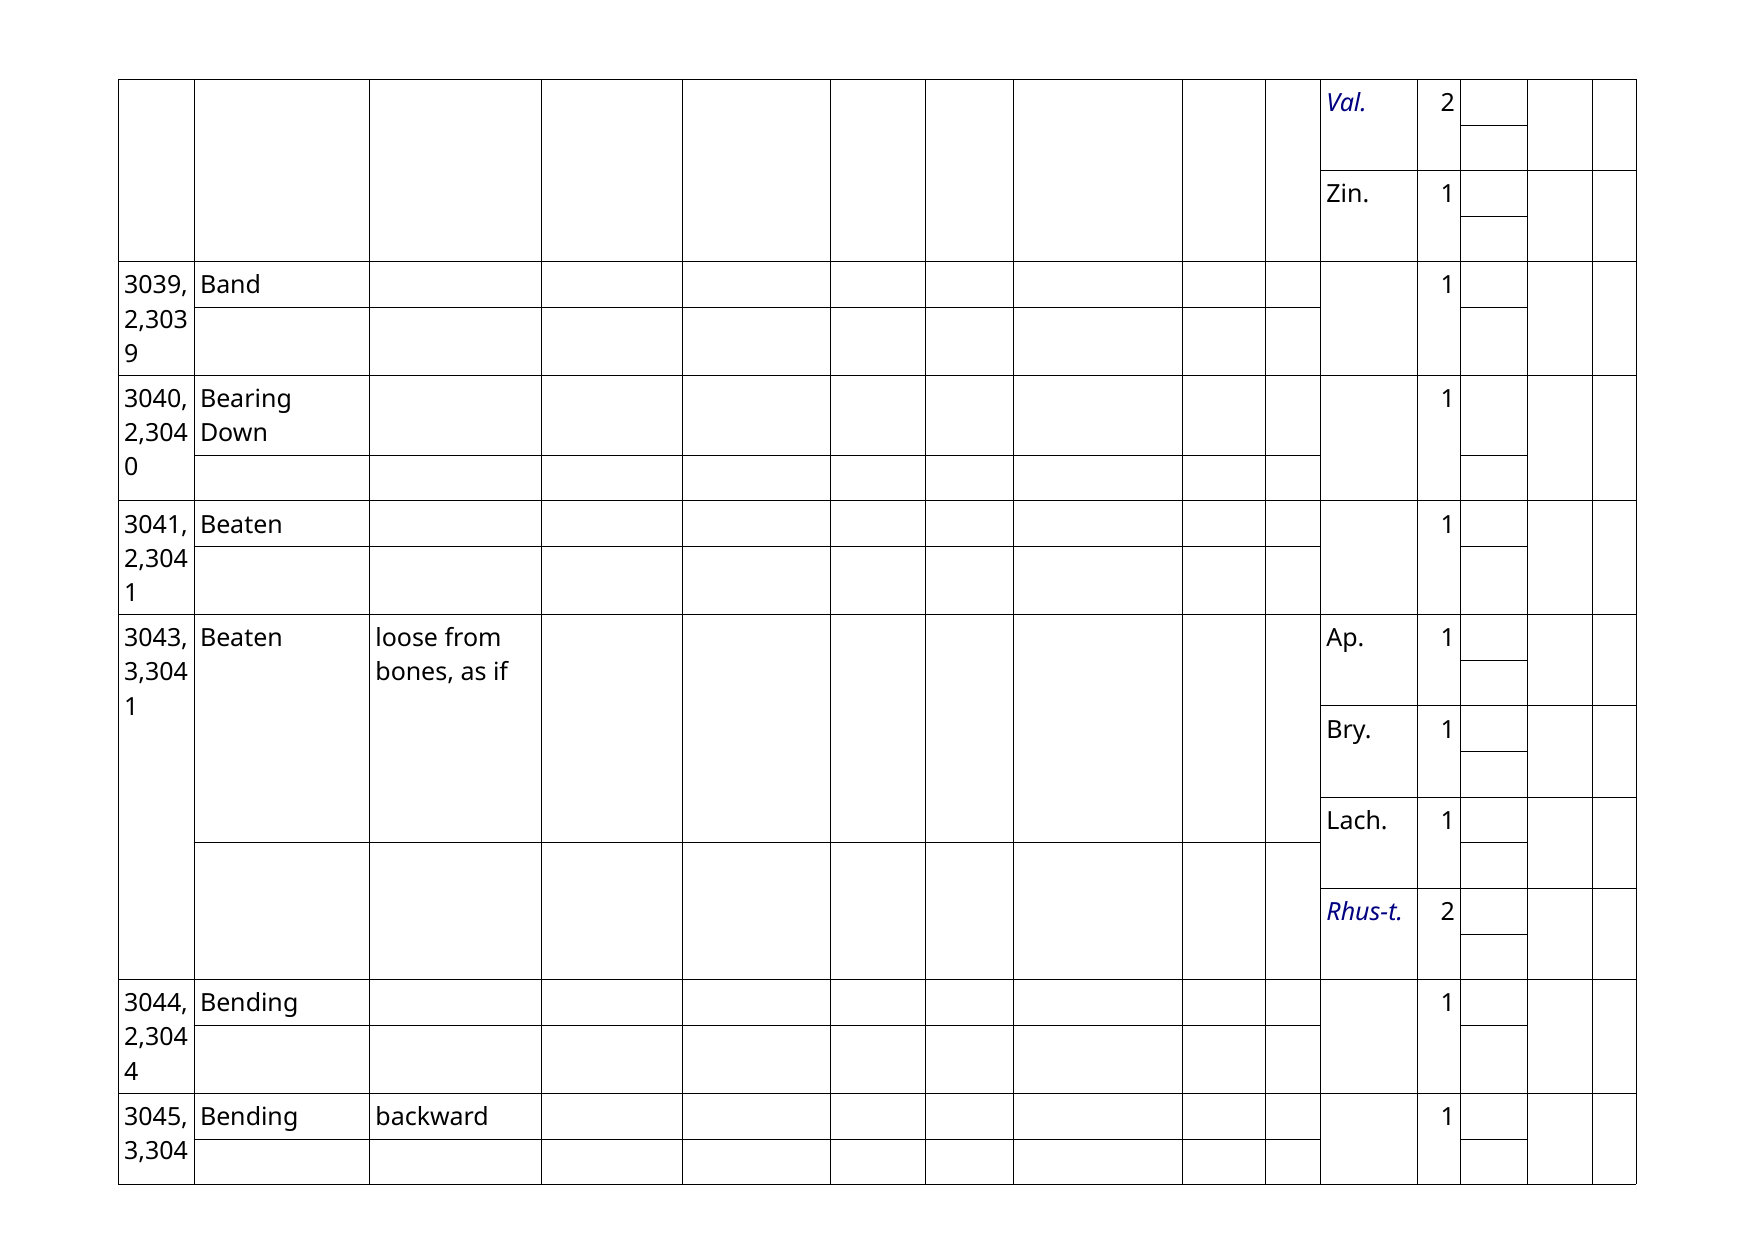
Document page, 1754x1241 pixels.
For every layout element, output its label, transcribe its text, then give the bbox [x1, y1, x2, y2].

table_cell backward [370, 1094, 541, 1138]
table_cell [1528, 262, 1592, 375]
table_cell [831, 615, 925, 842]
table_cell [683, 262, 830, 307]
table_cell [1266, 1140, 1320, 1184]
table_cell [1183, 456, 1265, 500]
table_cell [1266, 80, 1320, 261]
table_cell [195, 456, 369, 500]
table_cell [1593, 615, 1636, 705]
table_cell [1593, 262, 1636, 375]
table_cell [683, 80, 830, 261]
table_cell [542, 376, 682, 455]
table_cell [1461, 171, 1527, 216]
table_cell [926, 501, 1013, 546]
table_cell [542, 262, 682, 307]
table_cell [542, 980, 682, 1025]
table_cell [195, 1140, 369, 1184]
table_cell [1461, 661, 1527, 705]
table_cell [831, 501, 925, 546]
table_cell [1461, 889, 1527, 933]
table_cell [1266, 262, 1320, 307]
table_cell [1014, 308, 1182, 375]
table_cell [1183, 843, 1265, 979]
table_cell [1461, 262, 1527, 307]
table_cell [1014, 980, 1182, 1025]
table_cell 1 [1418, 171, 1460, 261]
table_cell [926, 615, 1013, 842]
table_cell [1266, 308, 1320, 375]
table_cell [1321, 980, 1417, 1093]
table_cell [1528, 501, 1592, 614]
table_cell [370, 980, 541, 1025]
table_cell [1321, 501, 1417, 614]
table_cell [1266, 980, 1320, 1025]
table_cell [195, 1026, 369, 1093]
table_cell [926, 262, 1013, 307]
table_cell [1266, 843, 1320, 979]
table_cell Band [195, 262, 369, 307]
table_cell [1528, 376, 1592, 500]
table_cell [1183, 262, 1265, 307]
table_cell [1461, 308, 1527, 375]
table_cell 3041,2,3041 [119, 501, 194, 614]
table_cell [1593, 889, 1636, 979]
table_cell [542, 80, 682, 261]
table_cell [1528, 80, 1592, 170]
table_cell [1461, 547, 1527, 614]
table_cell [1593, 798, 1636, 888]
table_cell [542, 843, 682, 979]
table_cell 1 [1418, 501, 1460, 614]
table_cell [1266, 547, 1320, 614]
table_cell [831, 376, 925, 455]
table_cell [926, 456, 1013, 500]
table_cell [119, 80, 194, 261]
table_cell 1 [1418, 1094, 1460, 1184]
table_cell [683, 1140, 830, 1184]
table_cell [683, 843, 830, 979]
table_cell [1014, 1140, 1182, 1184]
table_cell [1183, 1026, 1265, 1093]
table_cell Rhus-t. [1321, 889, 1417, 979]
table_cell [1528, 706, 1592, 797]
table_cell [1461, 1026, 1527, 1093]
table_cell [1461, 706, 1527, 751]
table_cell [1461, 980, 1527, 1025]
table_cell [926, 1140, 1013, 1184]
table_cell [831, 547, 925, 614]
table_cell [1014, 843, 1182, 979]
table_cell [1014, 547, 1182, 614]
table_cell [1461, 798, 1527, 842]
table_cell [1183, 308, 1265, 375]
table_cell [683, 456, 830, 500]
table_cell [683, 376, 830, 455]
table_cell [1183, 80, 1265, 261]
table_cell Beaten [195, 501, 369, 546]
table_cell [195, 80, 369, 261]
table_cell [542, 547, 682, 614]
table_cell Beaten [195, 615, 369, 842]
table_cell [370, 1140, 541, 1184]
table_cell 1 [1418, 262, 1460, 375]
table_cell [926, 1094, 1013, 1138]
table_cell [1528, 980, 1592, 1093]
table_cell [1593, 80, 1636, 170]
table_cell [1528, 615, 1592, 705]
table_cell [1593, 706, 1636, 797]
table_cell loose from bones, as if [370, 615, 541, 842]
table_cell [831, 456, 925, 500]
table_cell Bending [195, 1094, 369, 1138]
table_cell [1183, 501, 1265, 546]
table_cell [1014, 376, 1182, 455]
table_cell [1014, 1026, 1182, 1093]
table_cell [1461, 615, 1527, 660]
table_cell [370, 1026, 541, 1093]
table_cell [1593, 171, 1636, 261]
table_cell [1461, 376, 1527, 455]
table_cell [683, 1094, 830, 1138]
table_cell Bry. [1321, 706, 1417, 797]
table_cell [1014, 501, 1182, 546]
table_cell [1593, 1094, 1636, 1184]
table_cell [1014, 1094, 1182, 1138]
table_cell 1 [1418, 615, 1460, 705]
table_cell [370, 843, 541, 979]
table_cell [683, 547, 830, 614]
table_cell Bearing Down [195, 376, 369, 455]
table_cell [542, 615, 682, 842]
table_cell [1461, 217, 1527, 261]
table_cell [1183, 376, 1265, 455]
table_cell [926, 843, 1013, 979]
table_cell [542, 456, 682, 500]
table_cell [1321, 376, 1417, 500]
table_cell [1461, 1094, 1527, 1138]
table_cell [195, 843, 369, 979]
table_cell [831, 980, 925, 1025]
table_cell [1183, 547, 1265, 614]
table_cell [1266, 376, 1320, 455]
table_cell [370, 547, 541, 614]
table_cell [542, 501, 682, 546]
table_cell [1461, 80, 1527, 124]
table_cell [926, 1026, 1013, 1093]
table_cell [1014, 456, 1182, 500]
table_cell [370, 456, 541, 500]
table_cell [831, 1140, 925, 1184]
table_cell [1183, 1094, 1265, 1138]
table_cell [926, 308, 1013, 375]
table_cell Lach. [1321, 798, 1417, 888]
table_cell [1321, 1094, 1417, 1184]
table_cell [1461, 126, 1527, 170]
table_cell [195, 547, 369, 614]
table_cell [370, 262, 541, 307]
table_cell [926, 547, 1013, 614]
table_cell [542, 1094, 682, 1138]
table_cell [926, 80, 1013, 261]
table_cell [1461, 1140, 1527, 1184]
table_cell [1593, 376, 1636, 500]
table_cell [1014, 262, 1182, 307]
table_cell [1183, 980, 1265, 1025]
table_cell [370, 376, 541, 455]
table_cell [831, 1026, 925, 1093]
table_cell [683, 1026, 830, 1093]
table_cell [370, 80, 541, 261]
table_cell 1 [1418, 376, 1460, 500]
table_cell 2 [1418, 80, 1460, 170]
table_cell [1266, 501, 1320, 546]
table_cell [542, 1026, 682, 1093]
table_cell 3040,2,3040 [119, 376, 194, 500]
table_cell 3043,3,3041 [119, 615, 194, 979]
table_cell 2 [1418, 889, 1460, 979]
table_cell [831, 80, 925, 261]
table_cell [683, 980, 830, 1025]
table_cell [1461, 843, 1527, 888]
table_cell [926, 980, 1013, 1025]
table_cell 3045,3,304 [119, 1094, 194, 1184]
table_cell [1183, 1140, 1265, 1184]
table_cell [1528, 889, 1592, 979]
table_cell 1 [1418, 798, 1460, 888]
table_cell 1 [1418, 980, 1460, 1093]
table_cell [831, 262, 925, 307]
table_cell [1321, 262, 1417, 375]
table_cell [1461, 935, 1527, 979]
table_cell 3039,2,3039 [119, 262, 194, 375]
table_cell Val. [1321, 80, 1417, 170]
table_cell [831, 1094, 925, 1138]
table_cell [1528, 798, 1592, 888]
table_cell [831, 843, 925, 979]
table_cell [683, 501, 830, 546]
table_cell [1266, 615, 1320, 842]
table_cell [1528, 1094, 1592, 1184]
table_cell [195, 308, 369, 375]
table_cell [926, 376, 1013, 455]
table_cell Bending [195, 980, 369, 1025]
table_cell [1461, 752, 1527, 797]
table_cell [1014, 615, 1182, 842]
table_cell [370, 501, 541, 546]
table_cell [1528, 171, 1592, 261]
table_cell [1266, 1094, 1320, 1138]
table_cell [831, 308, 925, 375]
table_cell [542, 308, 682, 375]
table_cell [1014, 80, 1182, 261]
table_cell Zin. [1321, 171, 1417, 261]
table_cell [683, 615, 830, 842]
table_cell [1266, 1026, 1320, 1093]
table_cell [1461, 456, 1527, 500]
table_cell [1593, 501, 1636, 614]
table_cell [542, 1140, 682, 1184]
table_cell Ap. [1321, 615, 1417, 705]
table_cell [1266, 456, 1320, 500]
table_cell 1 [1418, 706, 1460, 797]
table_cell [1461, 501, 1527, 546]
table_cell 3044,2,3044 [119, 980, 194, 1093]
table_cell [683, 308, 830, 375]
table_cell [1593, 980, 1636, 1093]
table_cell [370, 308, 541, 375]
table_cell [1183, 615, 1265, 842]
